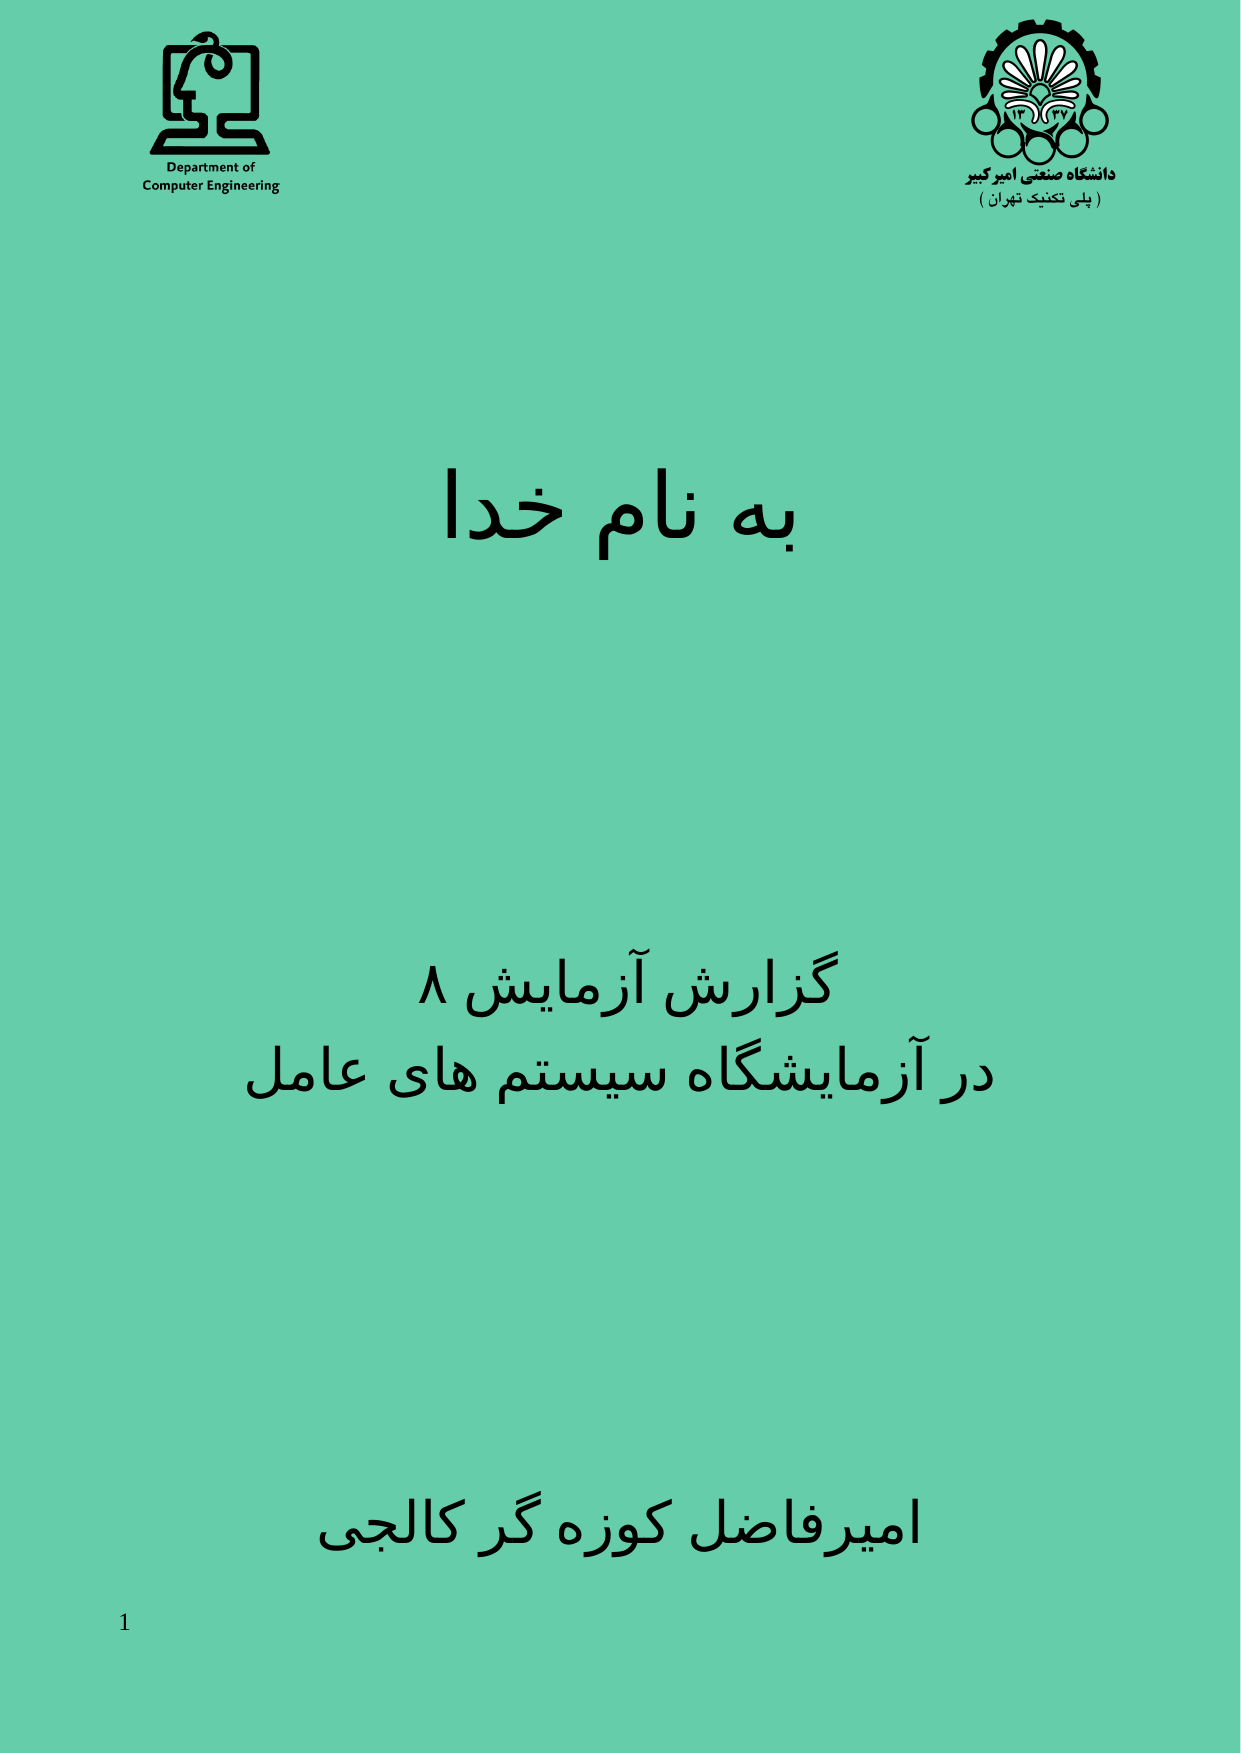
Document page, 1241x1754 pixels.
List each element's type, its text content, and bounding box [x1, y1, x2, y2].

text گزارش آزمایش ۸ [118, 951, 1122, 1027]
text در آزمایشگاه سیستم های عامل [118, 1038, 1122, 1114]
text امیرفاضل کوزه گر کالجی [118, 1491, 1122, 1567]
picture [118, 24, 304, 210]
text به نام خدا [118, 457, 1122, 576]
picture [959, 16, 1121, 212]
